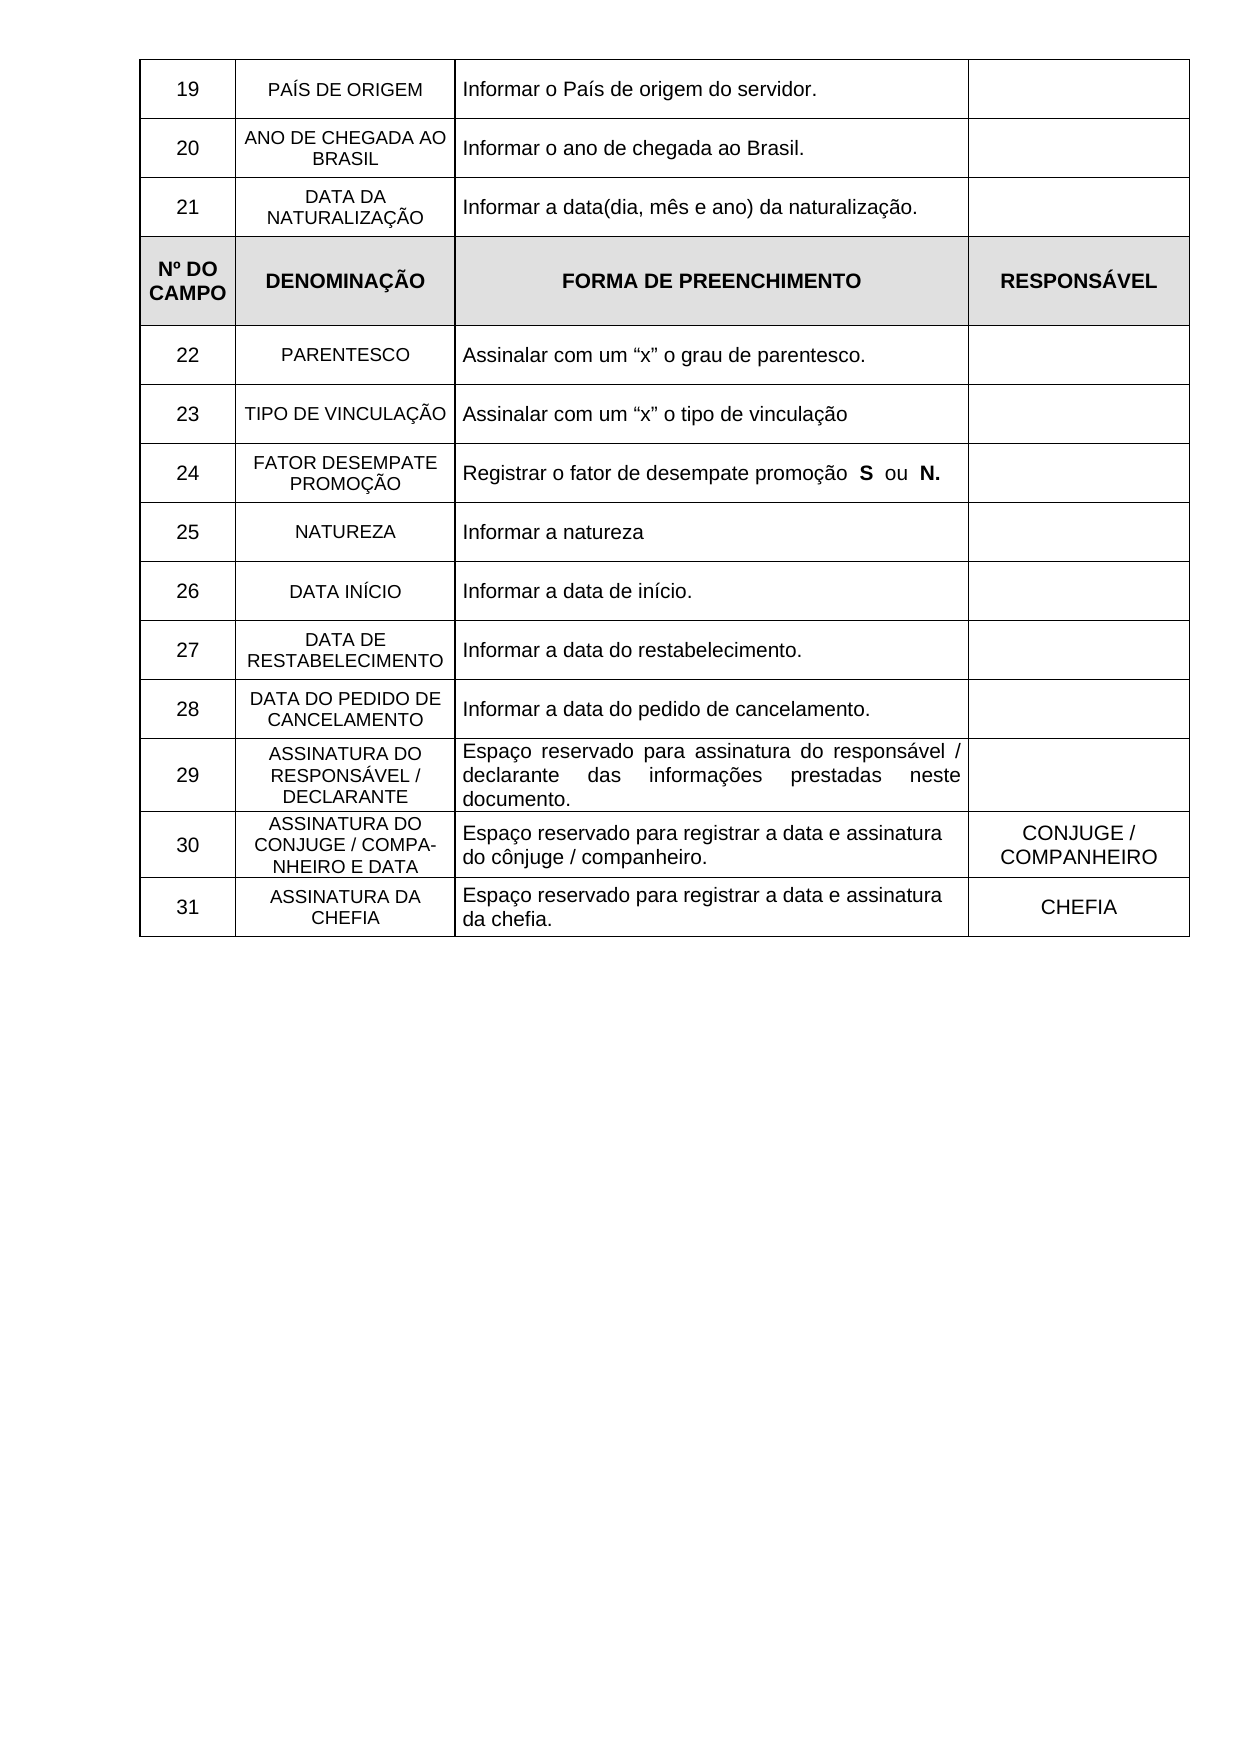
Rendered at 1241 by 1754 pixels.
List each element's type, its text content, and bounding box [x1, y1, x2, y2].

table_cell [969, 178, 1189, 236]
table_cell DENOMINAÇÃO [236, 237, 454, 325]
table_cell Informar a data(dia, mês e ano) da naturalização. [456, 178, 968, 236]
table_cell Assinalar com um “x” o grau de parentesco. [456, 326, 968, 384]
table_cell ASSINATURA DA CHEFIA [236, 878, 454, 936]
table_cell Espaço reservado para registrar a data e assinatura da chefia. [456, 878, 968, 936]
table_cell 27 [141, 621, 235, 679]
table_cell Informar o ano de chegada ao Brasil. [456, 119, 968, 177]
table_cell [969, 621, 1189, 679]
table_cell 22 [141, 326, 235, 384]
table_cell Informar a natureza [456, 503, 968, 561]
table_cell ANO DE CHEGADA AO BRASIL [236, 119, 454, 177]
table_cell RESPONSÁVEL [969, 237, 1189, 325]
table_cell CONJUGE / COMPANHEIRO [969, 812, 1189, 877]
table_cell DATA DE RESTABELECIMENTO [236, 621, 454, 679]
table_cell 20 [141, 119, 235, 177]
table_cell ASSINATURA DO RESPONSÁVEL / DECLARANTE [236, 739, 454, 811]
table_cell 24 [141, 444, 235, 502]
table_cell Assinalar com um “x” o tipo de vinculação [456, 385, 968, 443]
table_cell 28 [141, 680, 235, 738]
table_cell Informar a data do pedido de cancelamento. [456, 680, 968, 738]
table_cell Nº DO CAMPO [141, 237, 235, 325]
table_cell DATA INÍCIO [236, 562, 454, 620]
table_cell NATUREZA [236, 503, 454, 561]
table_cell 29 [141, 739, 235, 811]
table_cell Informar a data de início. [456, 562, 968, 620]
table_cell PAÍS DE ORIGEM [236, 60, 454, 118]
table_cell FATOR DESEMPATE PROMOÇÃO [236, 444, 454, 502]
table_cell Registrar o fator de desempate promoção S ou N. [456, 444, 968, 502]
table_cell Espaço reservado para assinatura do responsável / declarante das informações prestadas neste documento. [456, 739, 968, 811]
table_cell [969, 385, 1189, 443]
table_cell [969, 680, 1189, 738]
table_cell 26 [141, 562, 235, 620]
table_cell CHEFIA [969, 878, 1189, 936]
table_cell Informar o País de origem do servidor. [456, 60, 968, 118]
table_cell Espaço reservado para registrar a data e assinatura do cônjuge / companheiro. [456, 812, 968, 877]
table_cell DATA DA NATURALIZAÇÃO [236, 178, 454, 236]
table_cell [969, 562, 1189, 620]
table_cell DATA DO PEDIDO DE CANCELAMENTO [236, 680, 454, 738]
table_cell TIPO DE VINCULAÇÃO [236, 385, 454, 443]
table_cell [969, 60, 1189, 118]
table_cell [969, 739, 1189, 811]
table_cell 30 [141, 812, 235, 877]
table_cell ASSINATURA DO CONJUGE / COMPA-NHEIRO E DATA [236, 812, 454, 877]
table_cell [969, 326, 1189, 384]
table_cell 25 [141, 503, 235, 561]
table_cell [969, 119, 1189, 177]
table_cell PARENTESCO [236, 326, 454, 384]
table_cell 23 [141, 385, 235, 443]
table_cell [969, 444, 1189, 502]
table_cell 19 [141, 60, 235, 118]
table_cell 21 [141, 178, 235, 236]
table_cell FORMA DE PREENCHIMENTO [456, 237, 968, 325]
table_cell [969, 503, 1189, 561]
table_cell 31 [141, 878, 235, 936]
table_cell Informar a data do restabelecimento. [456, 621, 968, 679]
